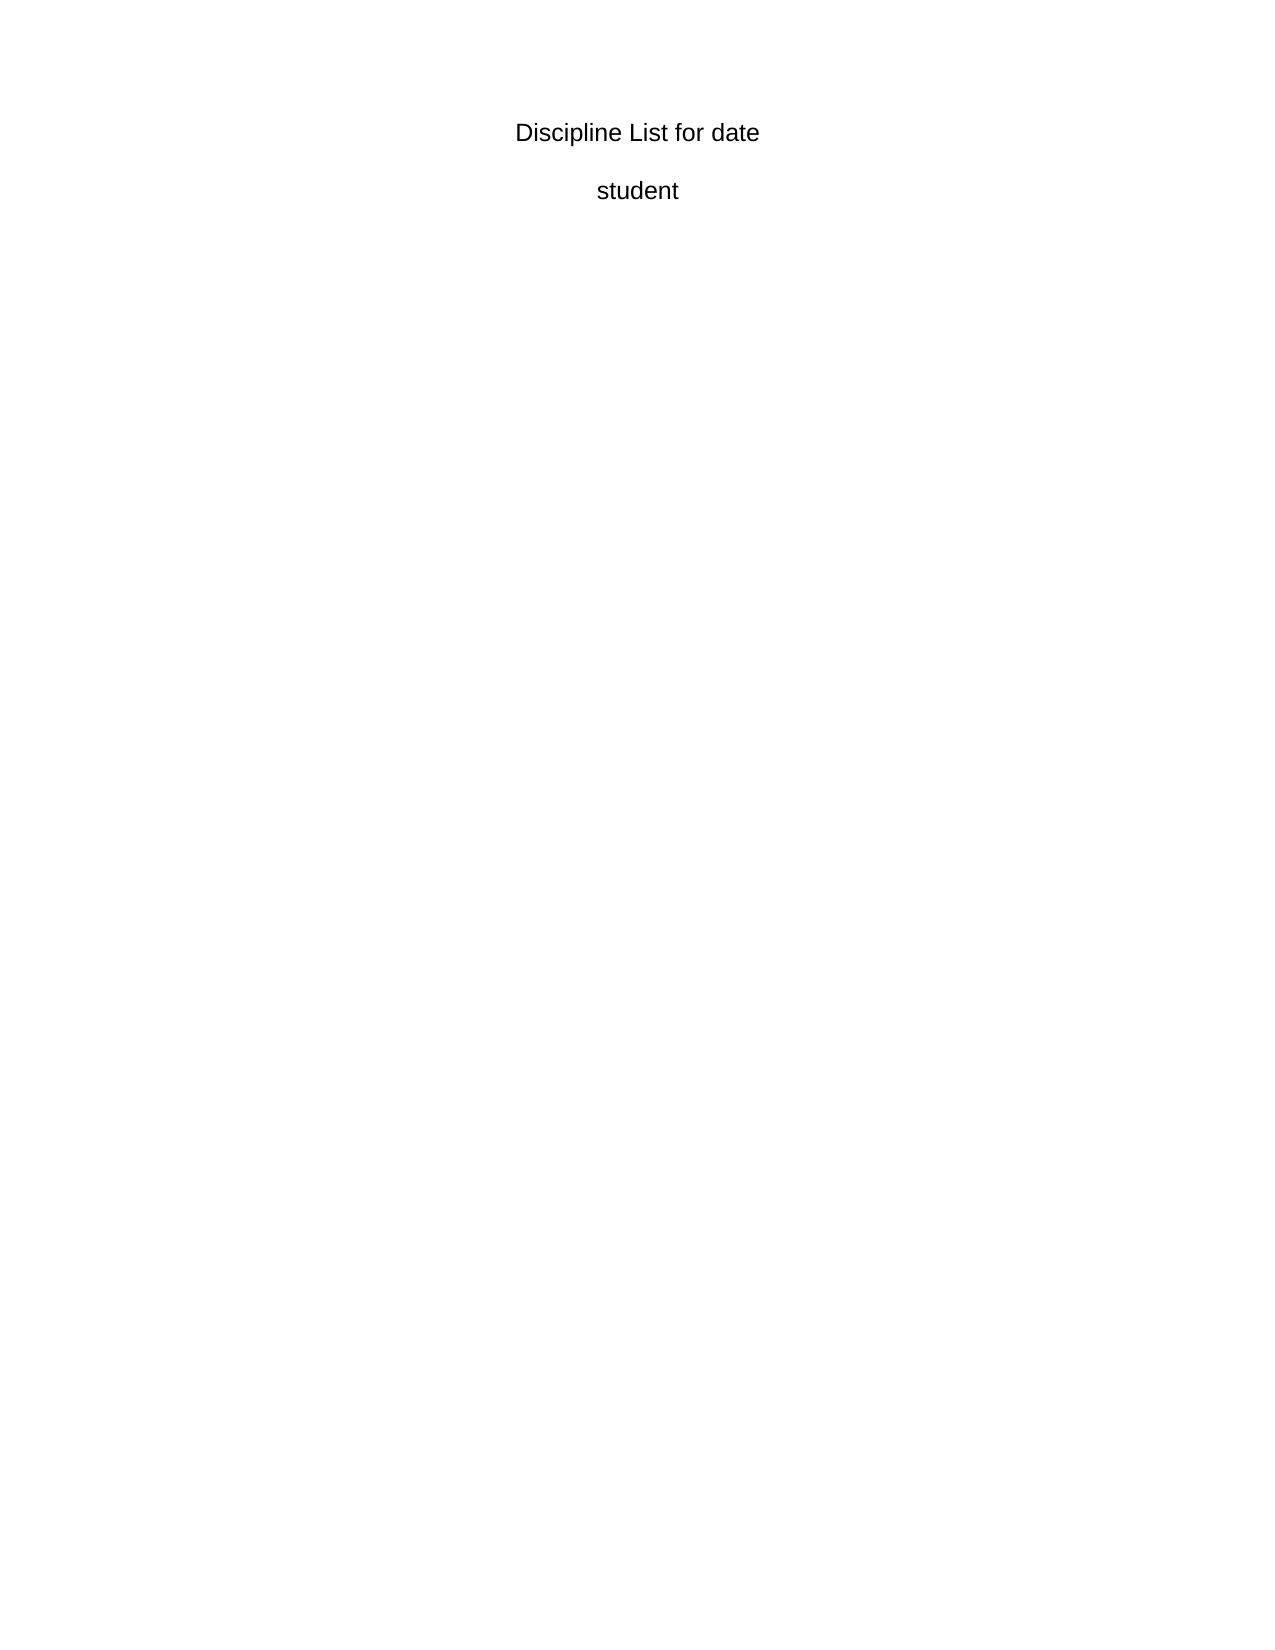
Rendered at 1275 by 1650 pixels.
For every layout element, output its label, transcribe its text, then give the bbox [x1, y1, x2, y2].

text student [118, 176, 1157, 204]
text Discipline List for date [118, 118, 1157, 147]
